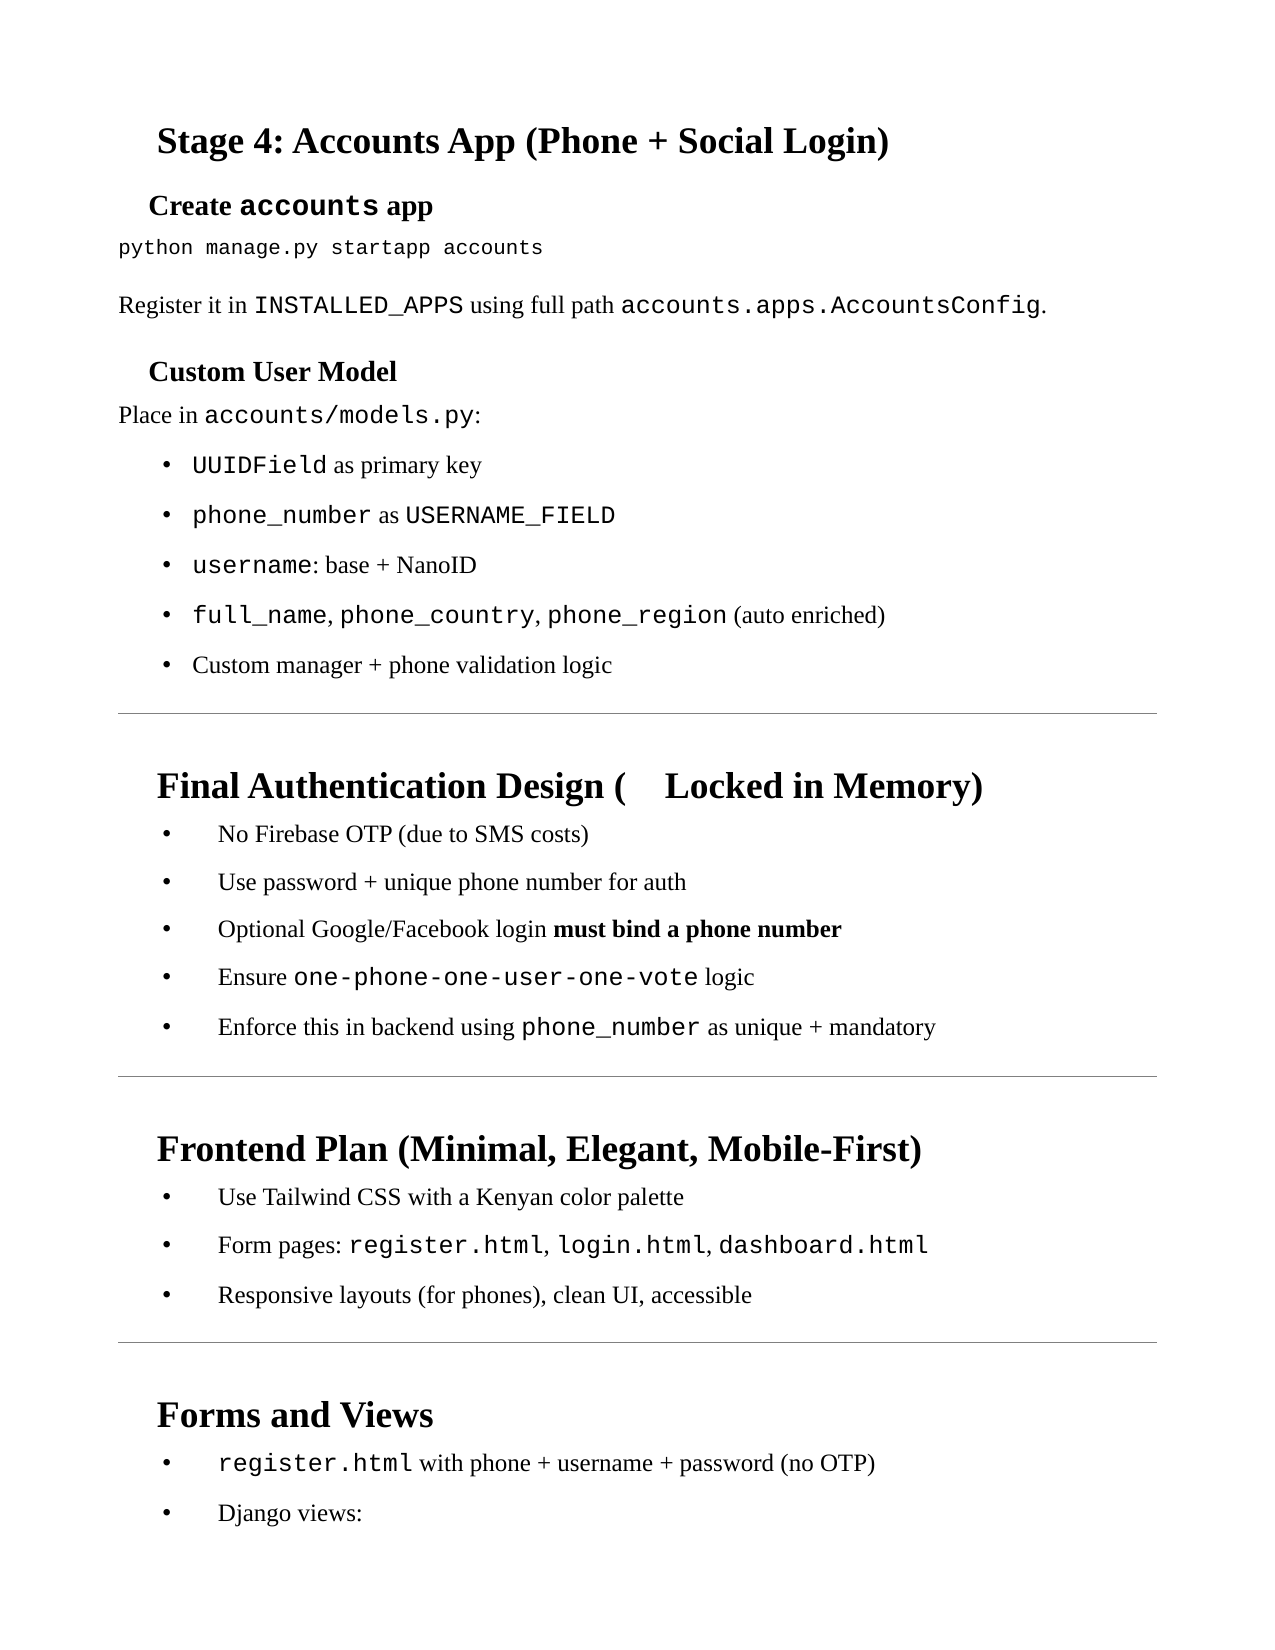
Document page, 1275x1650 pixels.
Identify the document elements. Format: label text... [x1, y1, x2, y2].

text Place in accounts/models.py: [118, 401, 1157, 431]
text python manage.py startapp accounts [118, 237, 1157, 261]
list ✅ Django views: [162, 1498, 1157, 1527]
subtitle 🧠 Frontend Plan (Minimal, Elegant, Mobile-First) [118, 1127, 1157, 1170]
list ✅ Form pages: register.html, login.html, dashboard.html [162, 1230, 1157, 1261]
list 🔑 No Firebase OTP (due to SMS costs) [162, 819, 1157, 848]
list ✅ register.html with phone + username + password (no OTP) [162, 1448, 1157, 1479]
list full_name, phone_country, phone_region (auto enriched) [162, 601, 1157, 631]
list ✅ Optional Google/Facebook login must bind a phone number [162, 914, 1157, 943]
subtitle 🧠 Final Authentication Design (✅ Locked in Memory) [118, 763, 1157, 806]
subtitle 🔨 Forms and Views [118, 1393, 1157, 1436]
subtitle 🔐 Stage 4: Accounts App (Phone + Social Login) [118, 118, 1157, 161]
subtitle ✅ Create accounts app [118, 188, 1157, 224]
list ✅ Use Tailwind CSS with a Kenyan color palette [162, 1182, 1157, 1211]
list username: base + NanoID [162, 551, 1157, 581]
subtitle ✅ Custom User Model [118, 354, 1157, 388]
text Register it in INSTALLED_APPS using full path accounts.apps.AccountsConfig. [118, 290, 1157, 321]
list UUIDField as primary key [162, 451, 1157, 481]
list ✅ Responsive layouts (for phones), clean UI, accessible [162, 1280, 1157, 1309]
list phone_number as USERNAME_FIELD [162, 501, 1157, 531]
list ✅ Enforce this in backend using phone_number as unique + mandatory [162, 1012, 1157, 1043]
list Custom manager + phone validation logic [162, 651, 1157, 679]
list ✅ Use password + unique phone number for auth [162, 867, 1157, 895]
list ✅ Ensure one-phone-one-user-one-vote logic [162, 962, 1157, 993]
